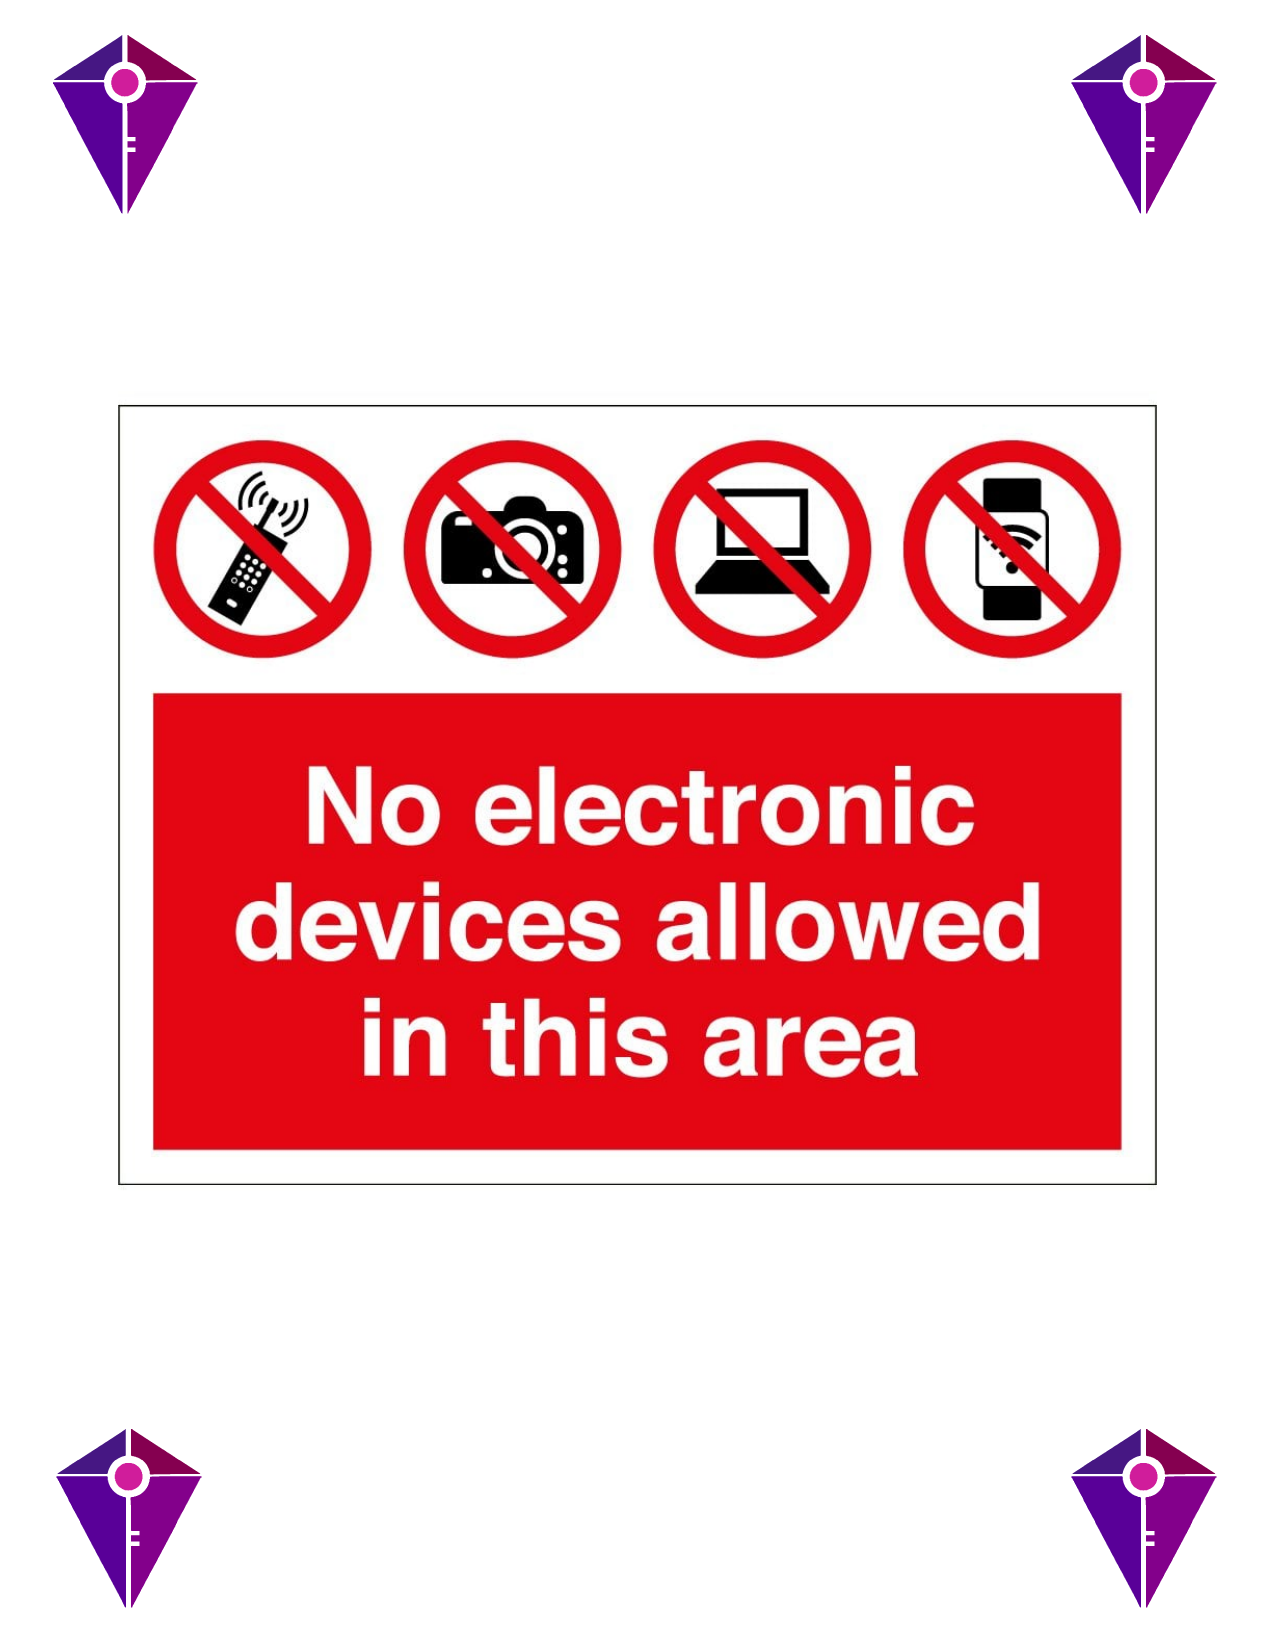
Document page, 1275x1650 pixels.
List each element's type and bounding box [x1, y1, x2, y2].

picture [1018, 1394, 1275, 1650]
picture [118, 275, 1157, 1315]
picture [1018, 0, 1275, 256]
picture [3, 1394, 259, 1650]
picture [0, 0, 256, 256]
